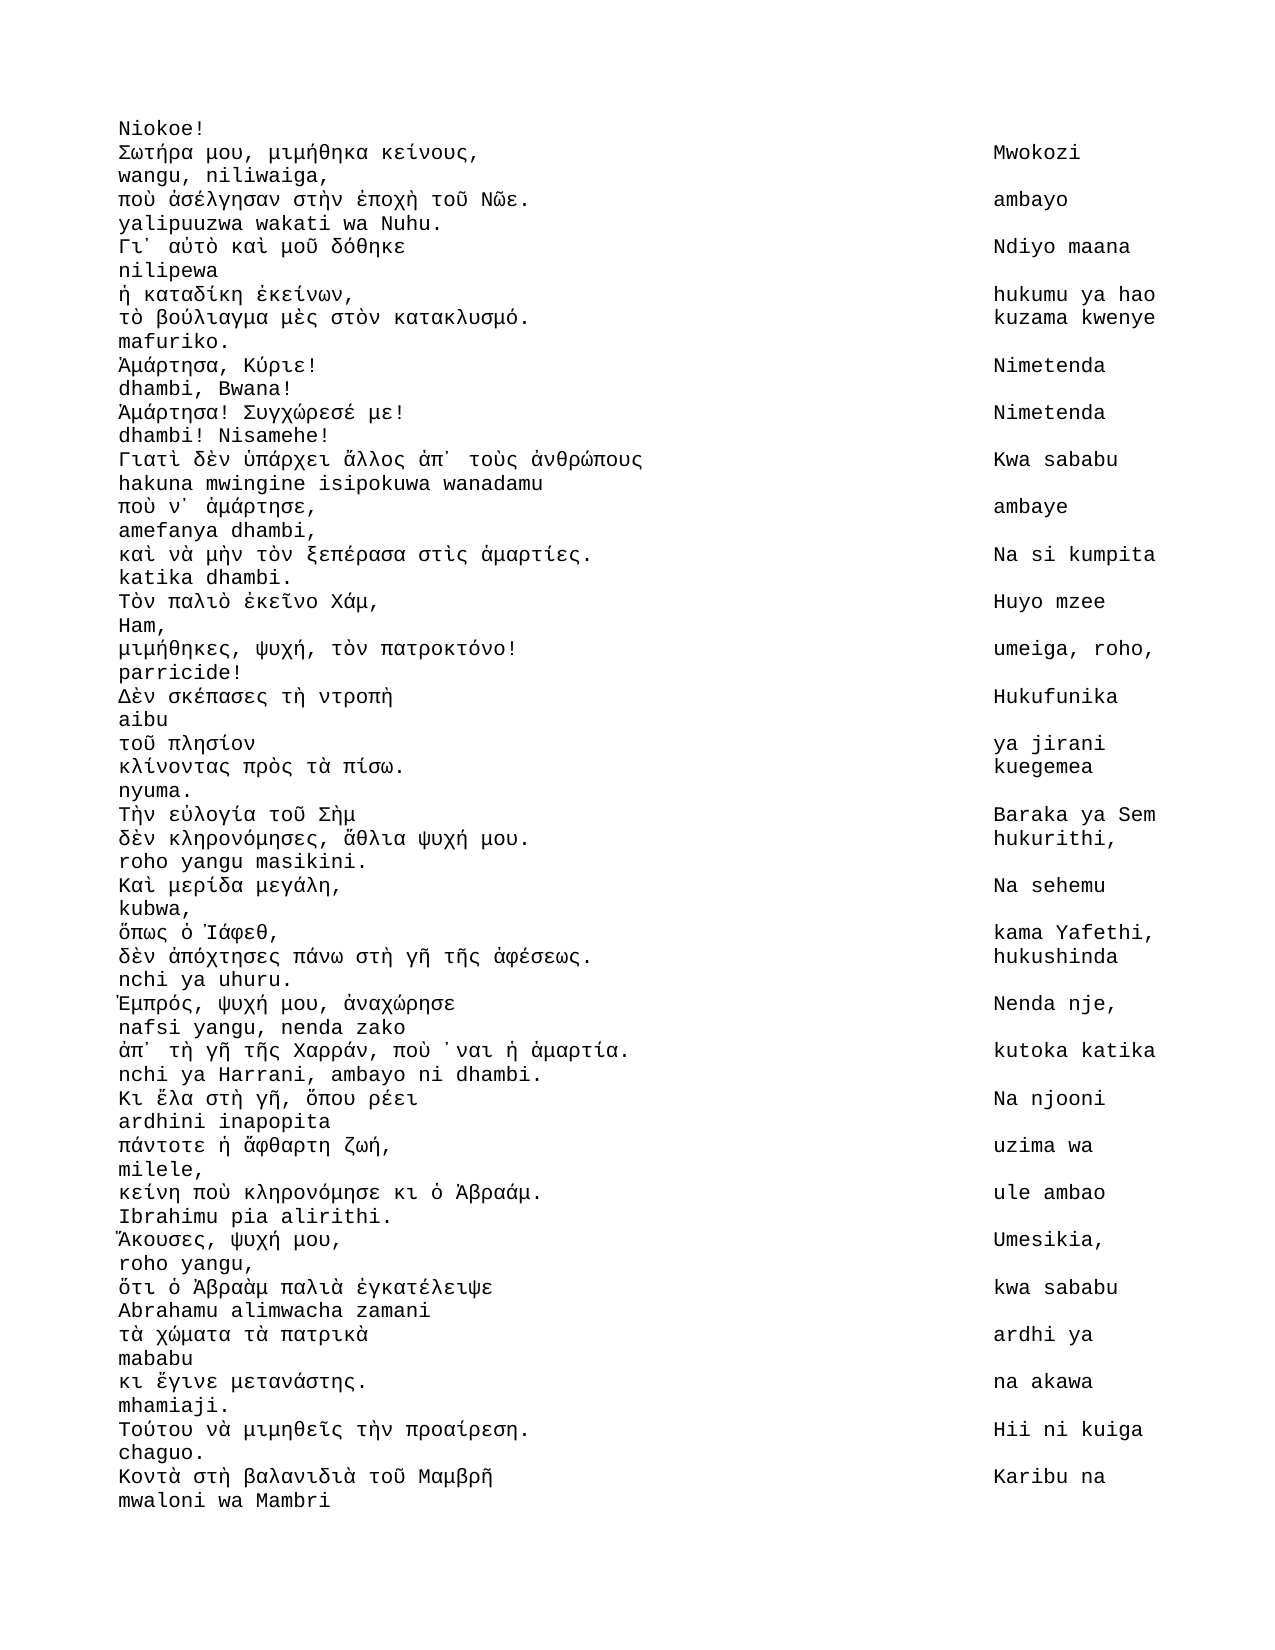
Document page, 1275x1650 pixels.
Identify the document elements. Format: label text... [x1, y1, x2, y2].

text Τούτου νὰ μιμηθεῖς τὴν προαίρεση. Hii ni kuiga chaguo. [118, 1419, 1157, 1466]
text Ἁμάρτησα! Συγχώρεσέ με! Nimetenda dhambi! Nisamehe! [118, 402, 1157, 449]
text Niokoe! [118, 118, 1157, 142]
text κλίνοντας πρὸς τὰ πίσω. kuegemea nyuma. [118, 757, 1157, 804]
text Σωτήρα μου, μιμήθηκα κείνους, Mwokozi wangu, niliwaiga, [118, 142, 1157, 189]
text Δὲν σκέπασες τὴ ντροπὴ Hukufunika aibu [118, 686, 1157, 733]
text ποὺ ἀσέλγησαν στὴν ἐποχὴ τοῦ Νῶε. ambayo yalipuuzwa wakati wa Nuhu. [118, 189, 1157, 236]
text Κοντὰ στὴ βαλανιδιὰ τοῦ Μαμβρῆ Karibu na mwaloni wa Mambri [118, 1466, 1157, 1513]
text τοῦ πλησίον ya jirani [118, 733, 1157, 757]
text μιμήθηκες, ψυχή, τὸν πατροκτόνο! umeiga, roho, parricide! [118, 638, 1157, 686]
text ὅπως ὁ Ἰάφεθ, kama Yafethi, [118, 922, 1157, 946]
text κι ἔγινε μετανάστης. na akawa mhamiaji. [118, 1371, 1157, 1419]
text ἀπ᾿ τὴ γῆ τῆς Χαρράν, ποὺ ᾿ναι ἡ ἁμαρτία. kutoka katika nchi ya Harrani, ambayo ni dhambi. [118, 1040, 1157, 1088]
text Τὴν εὐλογία τοῦ Σὴμ Baraka ya Sem [118, 804, 1157, 827]
text Καὶ μερίδα μεγάλη, Na sehemu kubwa, [118, 875, 1157, 922]
text Τὸν παλιὸ ἐκεῖνο Χάμ, Huyo mzee Ham, [118, 591, 1157, 638]
text ἡ καταδίκη ἐκείνων, hukumu ya hao [118, 284, 1157, 307]
text Ἁμάρτησα, Κύριε! Nimetenda dhambi, Bwana! [118, 354, 1157, 402]
text Ἐμπρός, ψυχή μου, ἀναχώρησε Nenda nje, nafsi yangu, nenda zako [118, 993, 1157, 1040]
text καὶ νὰ μὴν τὸν ξεπέρασα στὶς ἁμαρτίες. Na si kumpita katika dhambi. [118, 544, 1157, 591]
text τὸ βούλιαγμα μὲς στὸν κατακλυσμό. kuzama kwenye mafuriko. [118, 307, 1157, 354]
text τὰ χώματα τὰ πατρικὰ ardhi ya mababu [118, 1324, 1157, 1371]
text Γιατὶ δὲν ὑπάρχει ἄλλος ἀπ᾿ τοὺς ἀνθρώπους Kwa sababu hakuna mwingine isipokuwa wanadamu [118, 449, 1157, 496]
text δὲν κληρονόμησες, ἄθλια ψυχή μου. hukurithi, roho yangu masikini. [118, 827, 1157, 875]
text κείνη ποὺ κληρονόμησε κι ὁ Ἀβραάμ. ule ambao Ibrahimu pia alirithi. [118, 1182, 1157, 1229]
text Κι ἔλα στὴ γῆ, ὅπου ρέει Na njooni ardhini inapopita [118, 1088, 1157, 1135]
text Ἄκουσες, ψυχή μου, Umesikia, roho yangu, [118, 1229, 1157, 1277]
text δὲν ἀπόχτησες πάνω στὴ γῆ τῆς ἀφέσεως. hukushinda nchi ya uhuru. [118, 946, 1157, 993]
text ὅτι ὁ Ἀβραὰμ παλιὰ ἐγκατέλειψε kwa sababu Abrahamu alimwacha zamani [118, 1277, 1157, 1324]
text Γι᾿ αὐτὸ καὶ μοῦ δόθηκε Ndiyo maana nilipewa [118, 236, 1157, 284]
text ποὺ ν᾿ ἁμάρτησε, ambaye amefanya dhambi, [118, 496, 1157, 544]
text πάντοτε ἡ ἄφθαρτη ζωή, uzima wa milele, [118, 1135, 1157, 1182]
